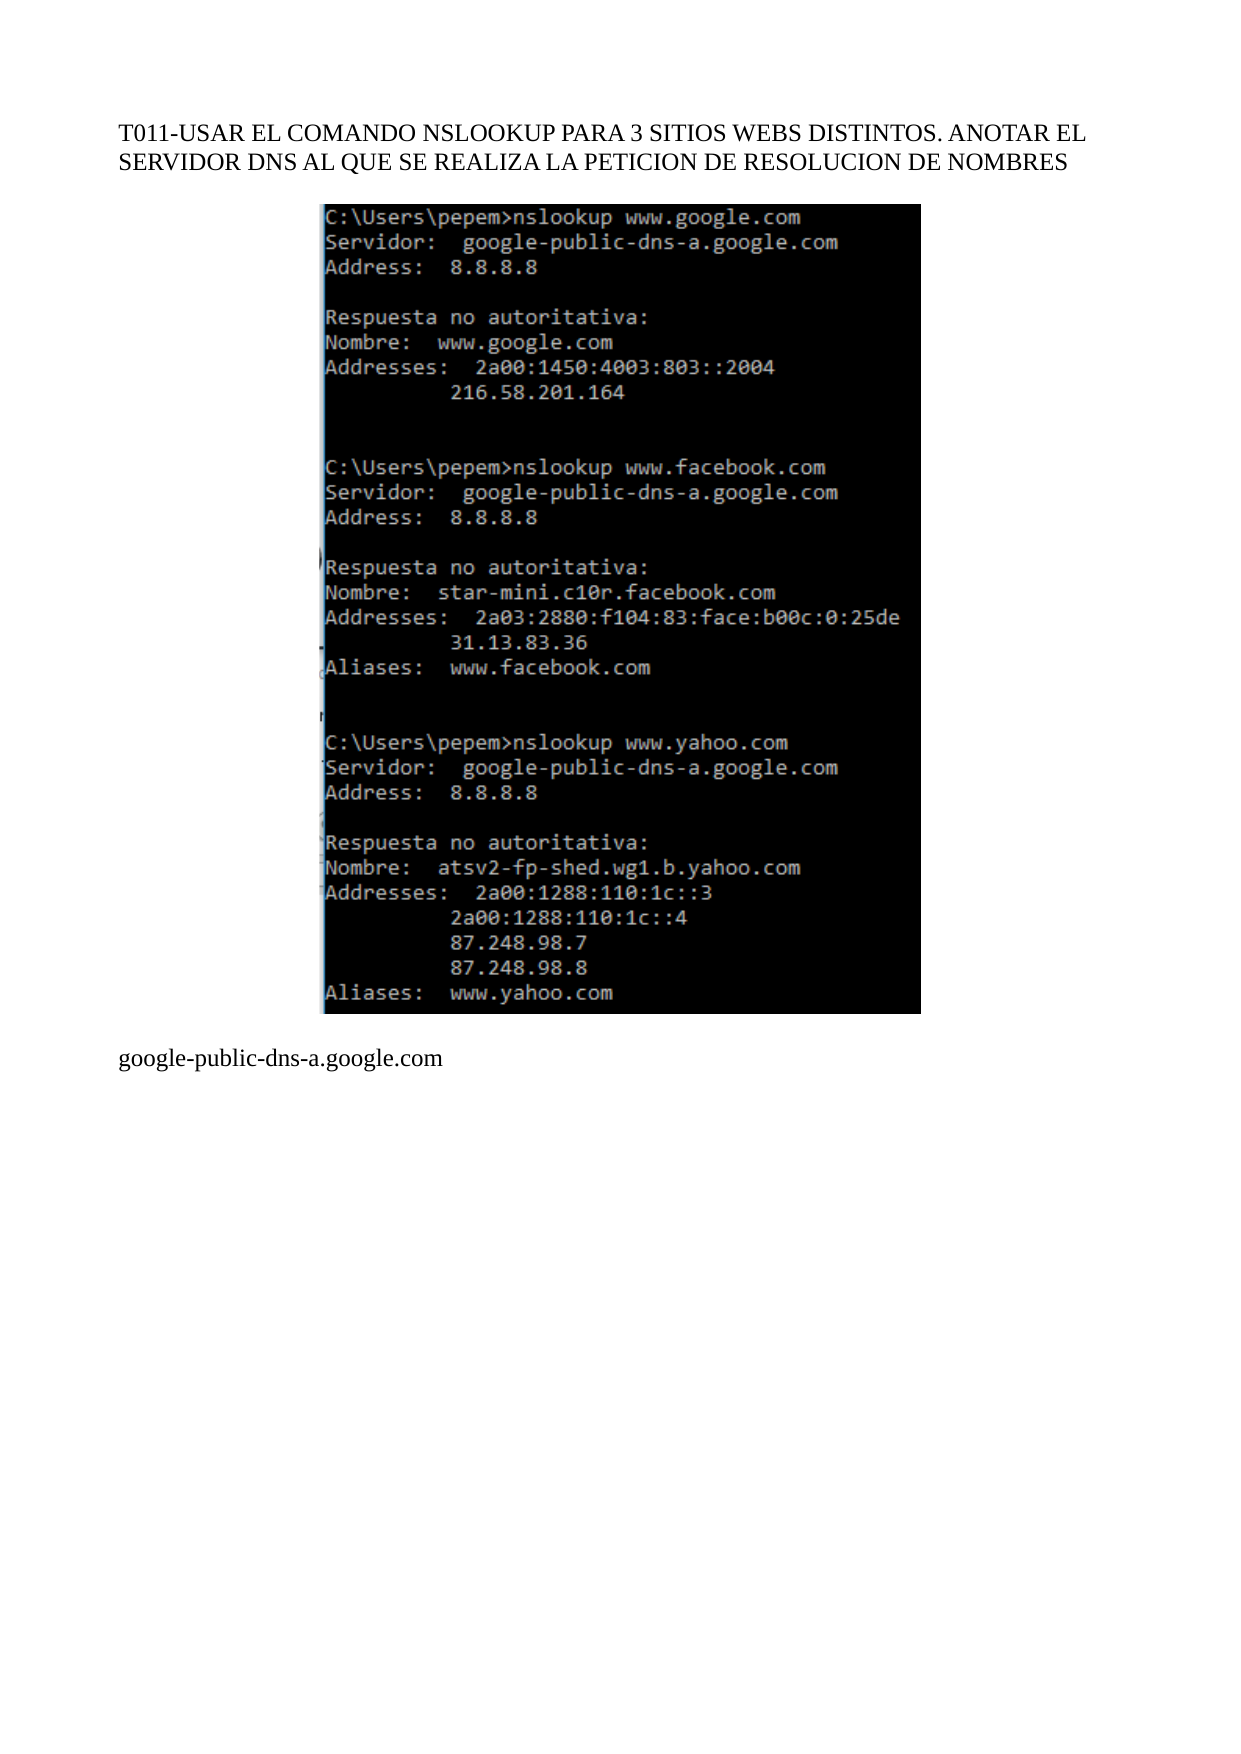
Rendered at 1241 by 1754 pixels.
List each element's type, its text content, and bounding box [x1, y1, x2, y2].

text google-public-dns-a.google.com [118, 1043, 1122, 1071]
picture [319, 204, 921, 1014]
text T011-USAR EL COMANDO NSLOOKUP PARA 3 SITIOS WEBS DISTINTOS. ANOTAR EL SERVIDOR DNS AL QUE SE REALIZA LA PETICION DE RESOLUCION DE NOMBRES [118, 118, 1122, 176]
